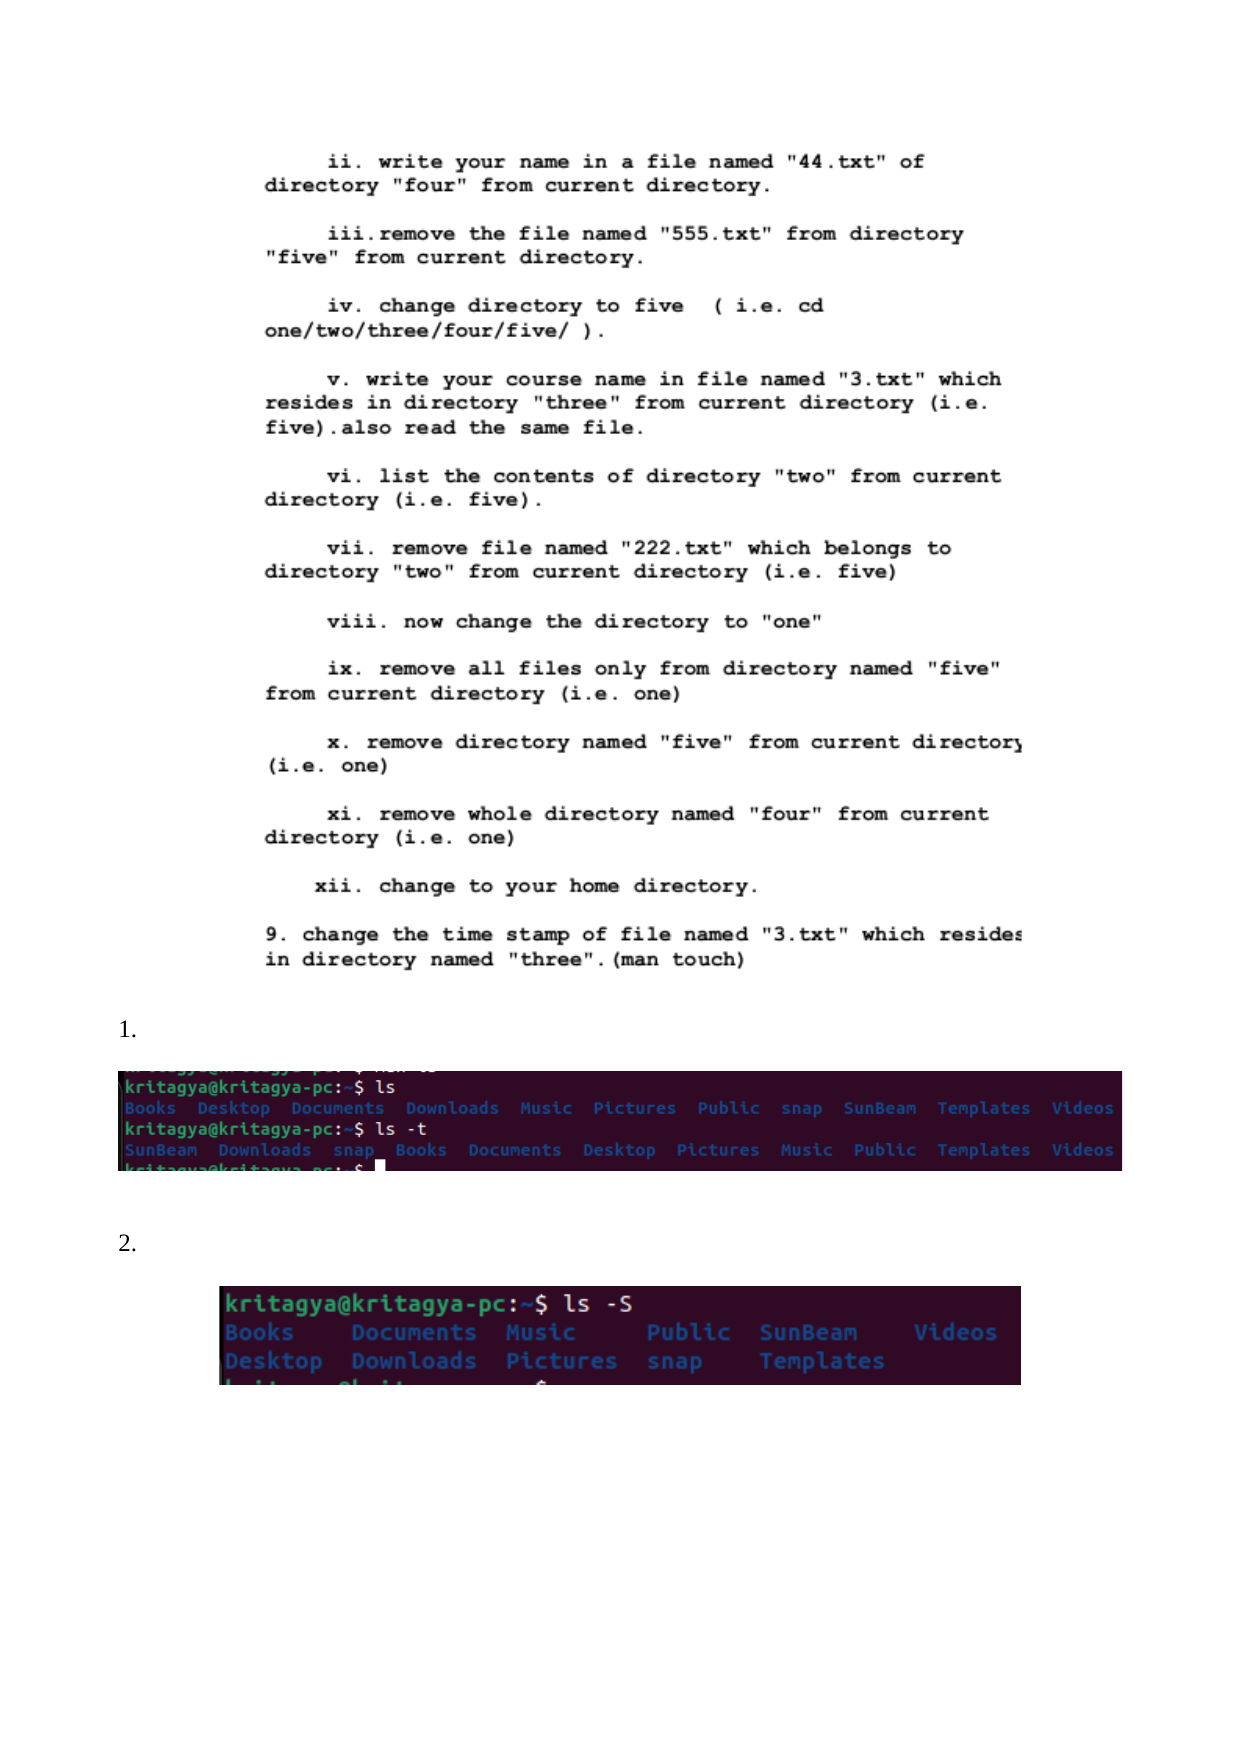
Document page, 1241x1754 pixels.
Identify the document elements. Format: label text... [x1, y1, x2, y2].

picture [218, 118, 1022, 986]
picture [118, 1071, 1123, 1171]
text 2. [118, 1228, 1122, 1257]
picture [219, 1286, 1021, 1385]
text 1. [118, 1014, 1122, 1043]
